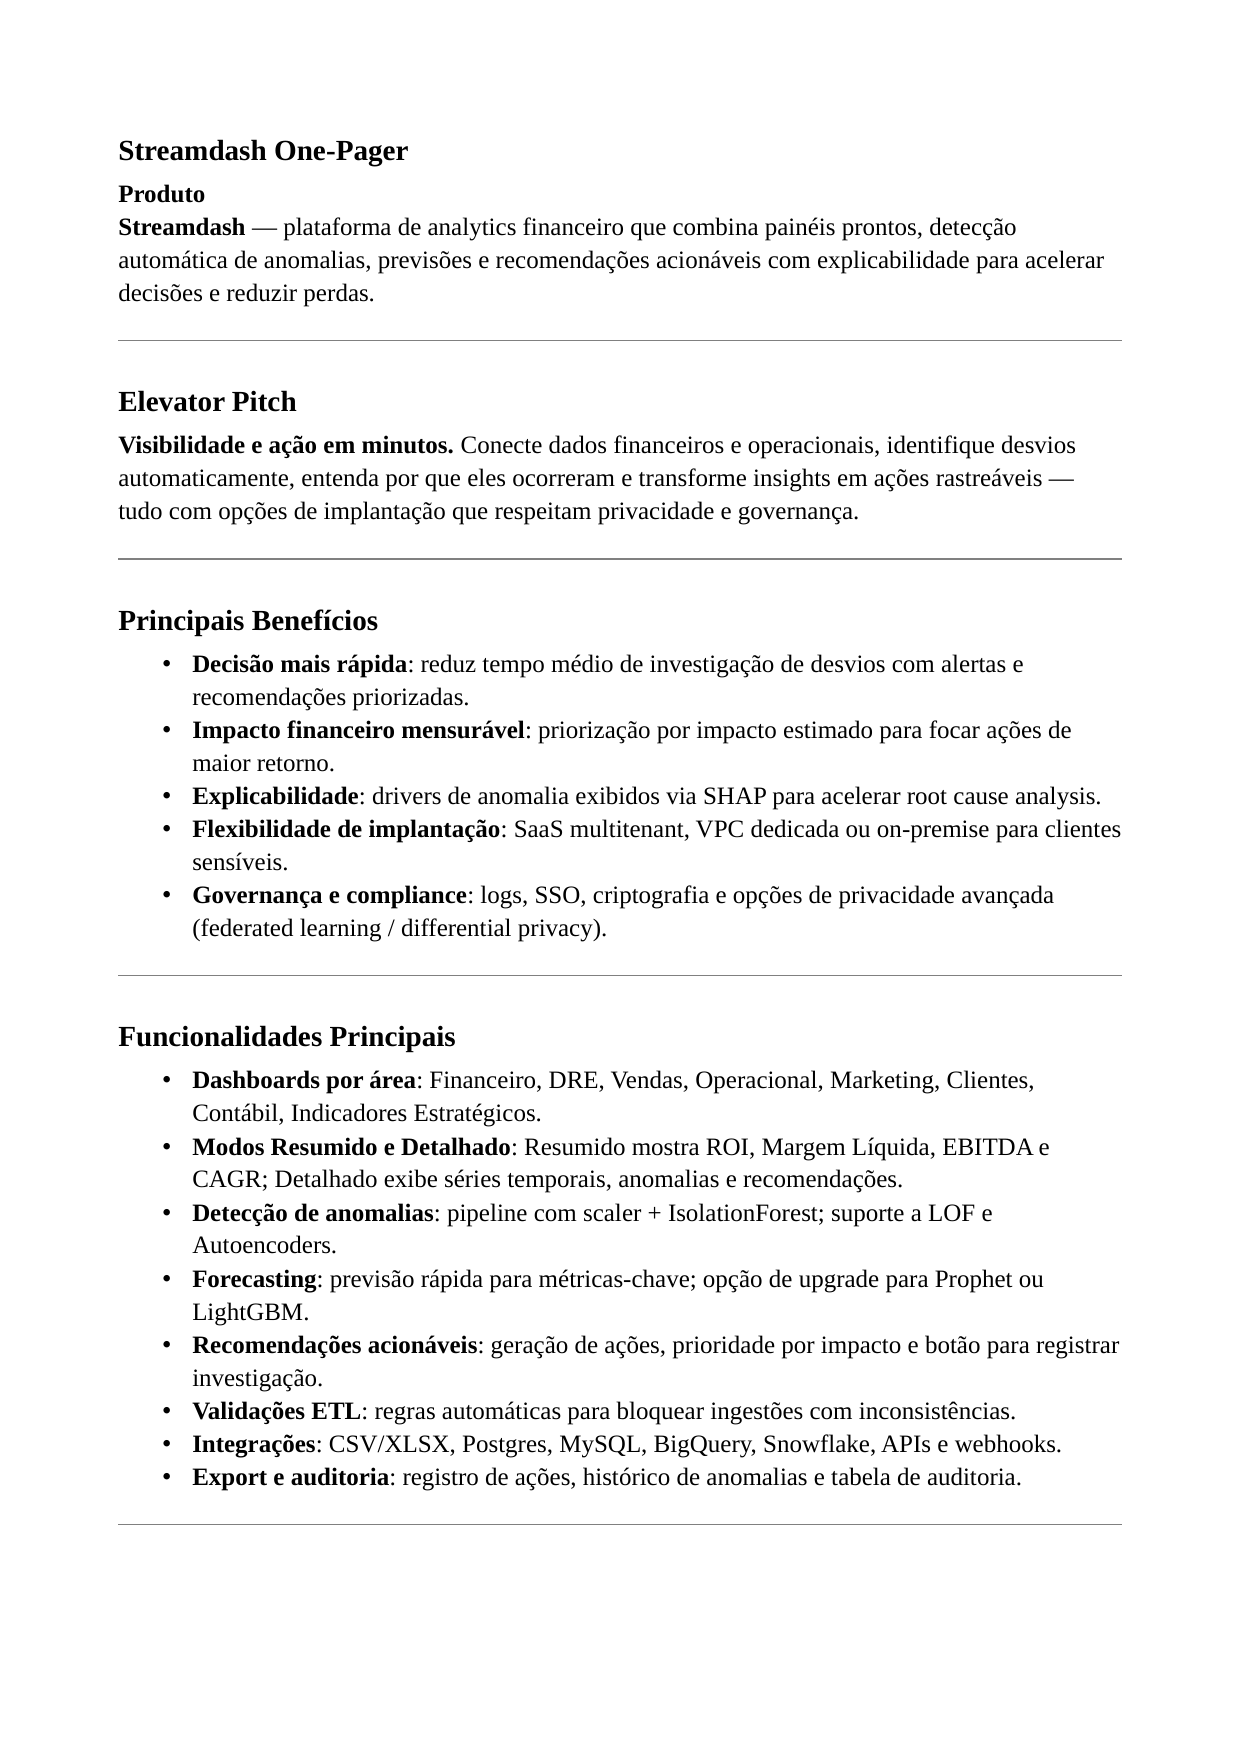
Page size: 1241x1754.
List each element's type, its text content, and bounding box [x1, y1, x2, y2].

list Governança e compliance: logs, SSO, criptografia e opções de privacidade avançada (federated learning / differential privacy). [162, 880, 1122, 942]
list Recomendações acionáveis: geração de ações, prioridade por impacto e botão para registrar investigação. [162, 1330, 1122, 1391]
list Integrações: CSV/XLSX, Postgres, MySQL, BigQuery, Snowflake, APIs e webhooks. [162, 1429, 1122, 1457]
text Visibilidade e ação em minutos. Conecte dados financeiros e operacionais, identifique desvios automaticamente, entenda por que eles ocorreram e transforme insights em ações rastreáveis — tudo com opções de implantação que respeitam privacidade e governança. [118, 430, 1122, 525]
list Export e auditoria: registro de ações, histórico de anomalias e tabela de auditoria. [162, 1462, 1122, 1491]
list Impacto financeiro mensurável: priorização por impacto estimado para focar ações de maior retorno. [162, 715, 1122, 777]
list Dashboards por área: Financeiro, DRE, Vendas, Operacional, Marketing, Clientes, Contábil, Indicadores Estratégicos. [162, 1066, 1122, 1127]
subtitle Funcionalidades Principais [118, 1019, 1122, 1053]
list Explicabilidade: drivers de anomalia exibidos via SHAP para acelerar root cause analysis. [162, 781, 1122, 810]
list Forecasting: previsão rápida para métricas-chave; opção de upgrade para Prophet ou LightGBM. [162, 1264, 1122, 1325]
list Flexibilidade de implantação: SaaS multitenant, VPC dedicada ou on‑premise para clientes sensíveis. [162, 814, 1122, 876]
subtitle Elevator Pitch [118, 384, 1122, 418]
subtitle Principais Benefícios [118, 603, 1122, 636]
subtitle Streamdash One‑Pager [118, 133, 1122, 166]
list Decisão mais rápida: reduz tempo médio de investigação de desvios com alertas e recomendações priorizadas. [162, 649, 1122, 711]
list Detecção de anomalias: pipeline com scaler + IsolationForest; suporte a LOF e Autoencoders. [162, 1198, 1122, 1259]
list Modos Resumido e Detalhado: Resumido mostra ROI, Margem Líquida, EBITDA e CAGR; Detalhado exibe séries temporais, anomalias e recomendações. [162, 1132, 1122, 1193]
text Produto Streamdash — plataforma de analytics financeiro que combina painéis prontos, detecção automática de anomalias, previsões e recomendações acionáveis com explicabilidade para acelerar decisões e reduzir perdas. [118, 179, 1122, 307]
list Validações ETL: regras automáticas para bloquear ingestões com inconsistências. [162, 1396, 1122, 1424]
